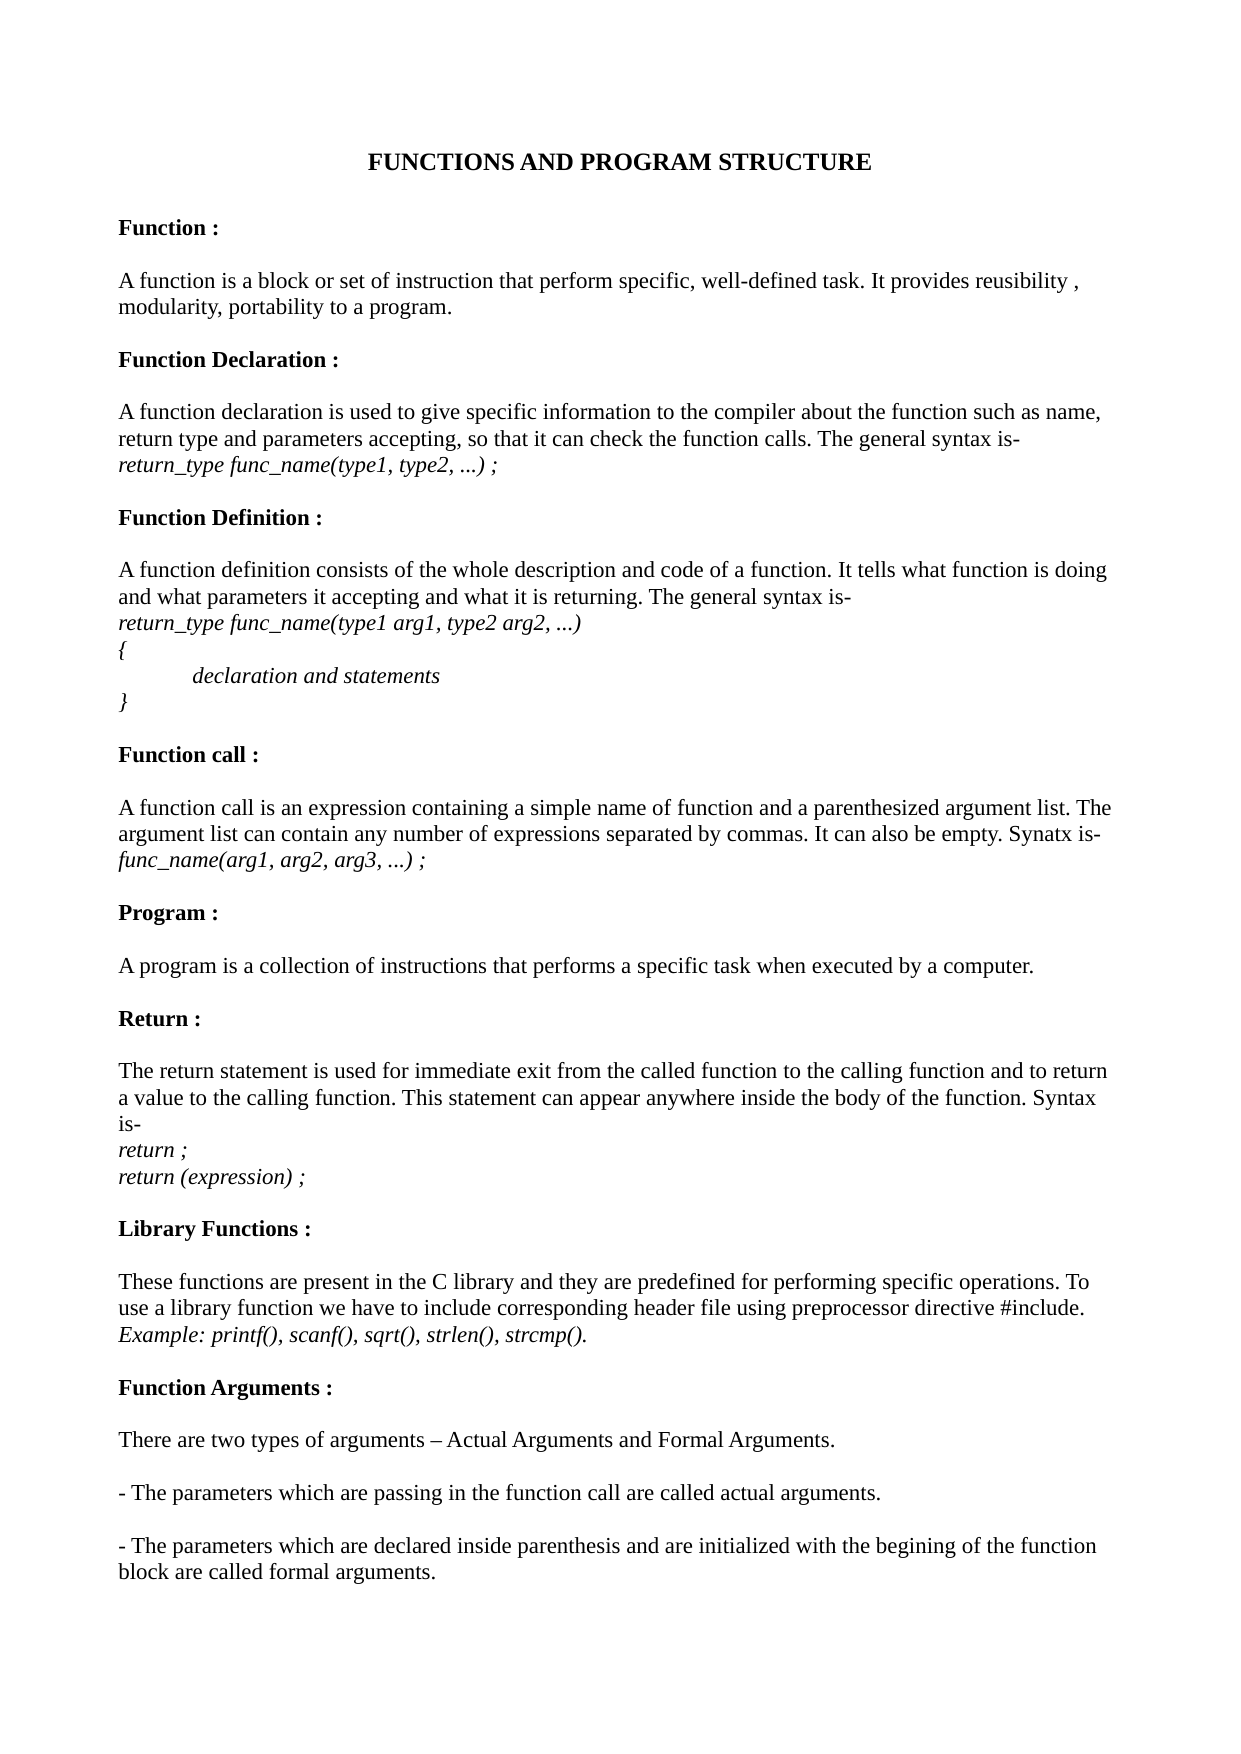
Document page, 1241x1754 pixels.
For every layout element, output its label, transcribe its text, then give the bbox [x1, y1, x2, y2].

text FUNCTIONS AND PROGRAM STRUCTURE [118, 147, 1122, 176]
text A function definition consists of the whole description and code of a function. It tells what function is doing and what parameters it accepting and what it is returning. The general syntax is- [118, 557, 1122, 609]
text Function Declaration : [118, 346, 1122, 372]
text - The parameters which are declared inside parenthesis and are initialized with the begining of the function block are called formal arguments. [118, 1532, 1122, 1584]
text The return statement is used for immediate exit from the called function to the calling function and to return a value to the calling function. This statement can appear anywhere inside the body of the function. Syntax is- [118, 1057, 1122, 1136]
text func_name(arg1, arg2, arg3, ...) ; [118, 846, 1122, 873]
text return_type func_name(type1, type2, ...) ; [118, 451, 1122, 477]
text A function declaration is used to give specific information to the compiler about the function such as name, return type and parameters accepting, so that it can check the function calls. The general syntax is- [118, 398, 1122, 451]
text A function call is an expression containing a simple name of function and a parenthesized argument list. The argument list can contain any number of expressions separated by commas. It can also be empty. Synatx is- [118, 794, 1122, 846]
text { [118, 636, 1122, 662]
text Function call : [118, 741, 1122, 767]
text - The parameters which are passing in the function call are called actual arguments. [118, 1479, 1122, 1505]
text These functions are present in the C library and they are predefined for performing specific operations. To use a library function we have to include corresponding header file using preprocessor directive #include. [118, 1268, 1122, 1321]
text A program is a collection of instructions that performs a specific task when executed by a computer. [118, 952, 1122, 978]
text Library Functions : [118, 1215, 1122, 1242]
text Return : [118, 1004, 1122, 1031]
text Function Arguments : [118, 1373, 1122, 1400]
text Function : [118, 214, 1122, 240]
text Program : [118, 899, 1122, 926]
text There are two types of arguments – Actual Arguments and Formal Arguments. [118, 1426, 1122, 1453]
text return ; [118, 1136, 1122, 1163]
text return (expression) ; [118, 1163, 1122, 1189]
text } [118, 688, 1122, 715]
text return_type func_name(type1 arg1, type2 arg2, ...) [118, 609, 1122, 636]
text Function Definition : [118, 504, 1122, 530]
text Example: printf(), scanf(), sqrt(), strlen(), strcmp(). [118, 1321, 1122, 1347]
text A function is a block or set of instruction that perform specific, well-defined task. It provides reusibility , modularity, portability to a program. [118, 267, 1122, 319]
text declaration and statements [118, 662, 1122, 688]
